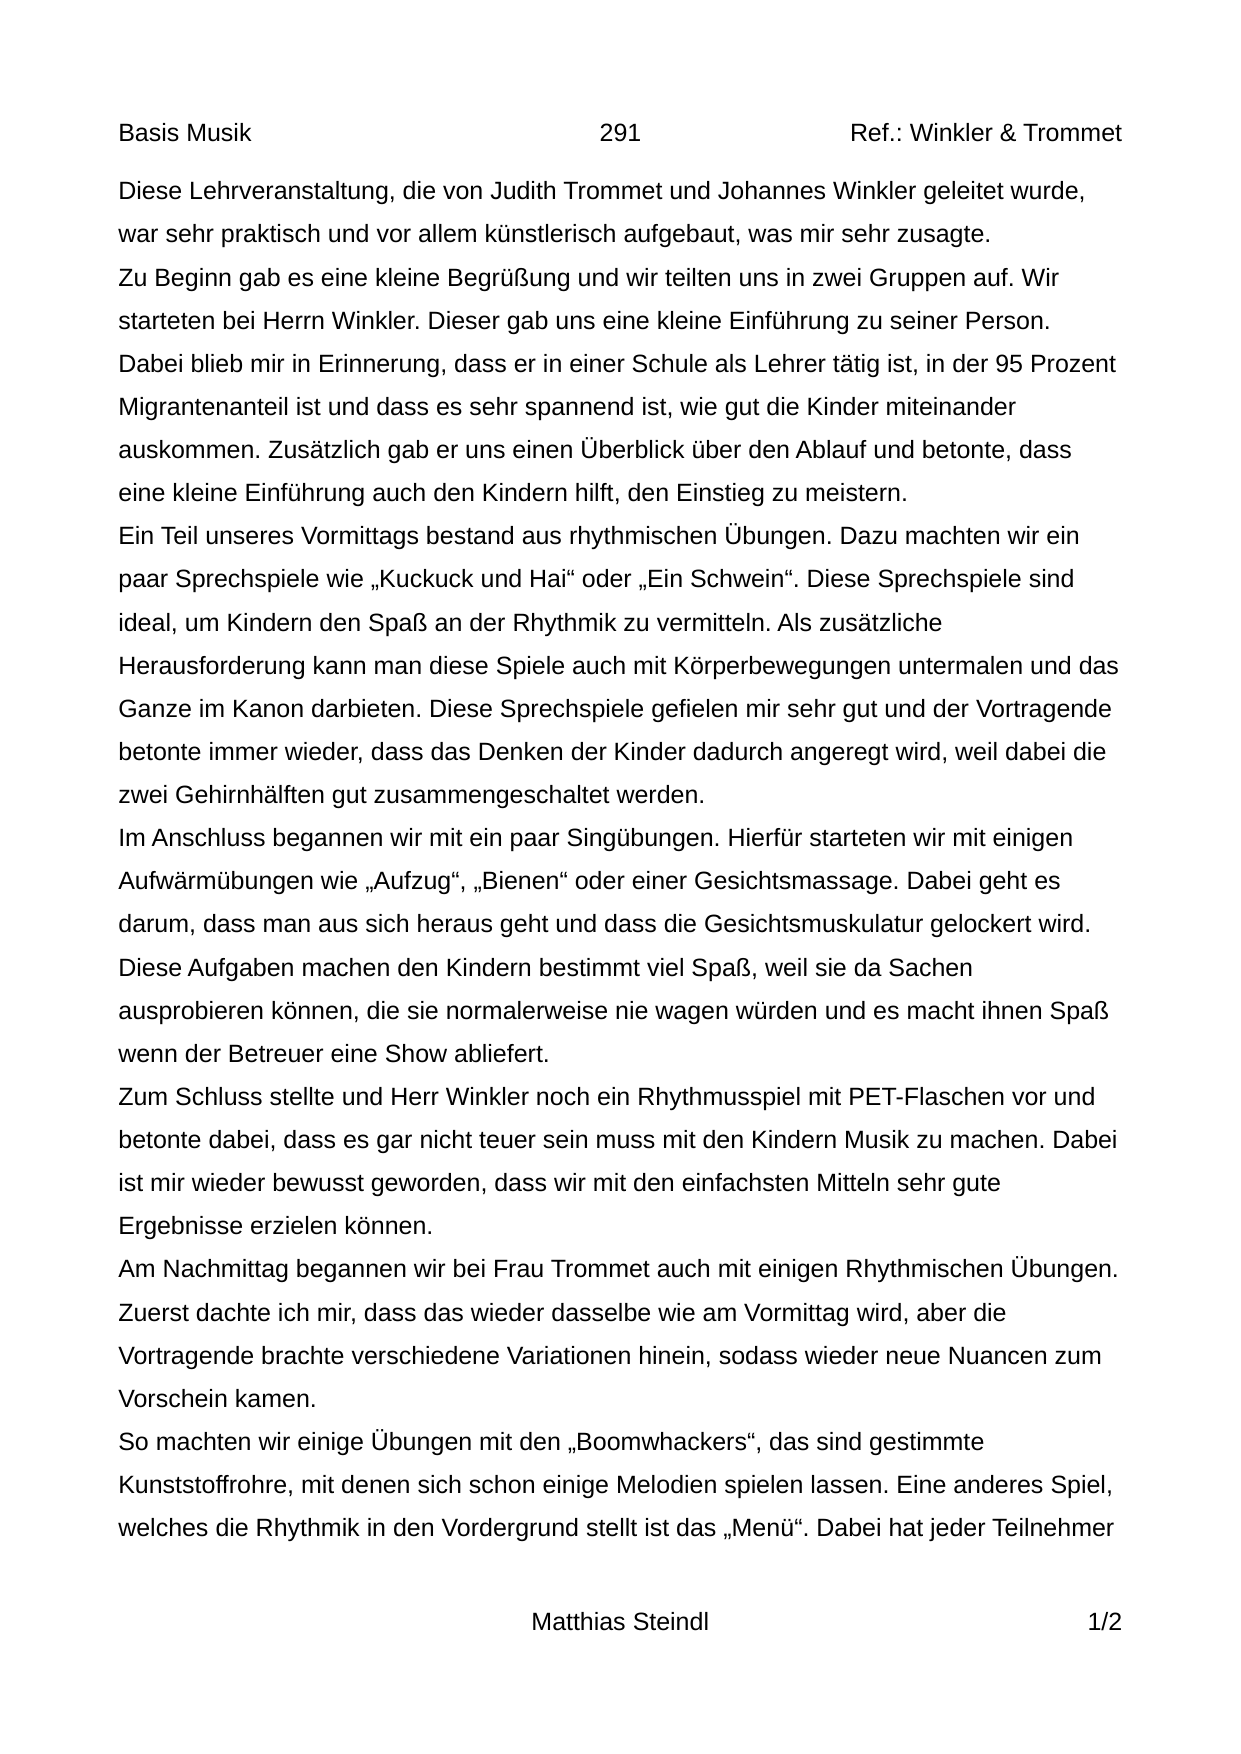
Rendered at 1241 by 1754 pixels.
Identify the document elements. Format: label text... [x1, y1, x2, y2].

text Zum Schluss stellte und Herr Winkler noch ein Rhythmusspiel mit PET-Flaschen vor und betonte dabei, dass es gar nicht teuer sein muss mit den Kindern Musik zu machen. Dabei ist mir wieder bewusst geworden, dass wir mit den einfachsten Mitteln sehr gute Ergebnisse erzielen können. [118, 1082, 1122, 1240]
text Am Nachmittag begannen wir bei Frau Trommet auch mit einigen Rhythmischen Übungen. Zuerst dachte ich mir, dass das wieder dasselbe wie am Vormittag wird, aber die Vortragende brachte verschiedene Variationen hinein, sodass wieder neue Nuancen zum Vorschein kamen. [118, 1254, 1122, 1413]
text Im Anschluss begannen wir mit ein paar Singübungen. Hierfür starteten wir mit einigen Aufwärmübungen wie „Aufzug“, „Bienen“ oder einer Gesichtsmassage. Dabei geht es darum, dass man aus sich heraus geht und dass die Gesichtsmuskulatur gelockert wird. Diese Aufgaben machen den Kindern bestimmt viel Spaß, weil sie da Sachen ausprobieren können, die sie normalerweise nie wagen würden und es macht ihnen Spaß wenn der Betreuer eine Show abliefert. [118, 823, 1122, 1068]
text Ein Teil unseres Vormittags bestand aus rhythmischen Übungen. Dazu machten wir ein paar Sprechspiele wie „Kuckuck und Hai“ oder „Ein Schwein“. Diese Sprechspiele sind ideal, um Kindern den Spaß an der Rhythmik zu vermitteln. Als zusätzliche Herausforderung kann man diese Spiele auch mit Körperbewegungen untermalen und das Ganze im Kanon darbieten. Diese Sprechspiele gefielen mir sehr gut und der Vortragende betonte immer wieder, dass das Denken der Kinder dadurch angeregt wird, weil dabei die zwei Gehirnhälften gut zusammengeschaltet werden. [118, 521, 1122, 809]
text Zu Beginn gab es eine kleine Begrüßung und wir teilten uns in zwei Gruppen auf. Wir starteten bei Herrn Winkler. Dieser gab uns eine kleine Einführung zu seiner Person. Dabei blieb mir in Erinnerung, dass er in einer Schule als Lehrer tätig ist, in der 95 Prozent Migrantenanteil ist und dass es sehr spannend ist, wie gut die Kinder miteinander auskommen. Zusätzlich gab er uns einen Überblick über den Ablauf und betonte, dass eine kleine Einführung auch den Kindern hilft, den Einstieg zu meistern. [118, 263, 1122, 507]
text Diese Lehrveranstaltung, die von Judith Trommet und Johannes Winkler geleitet wurde, war sehr praktisch und vor allem künstlerisch aufgebaut, was mir sehr zusagte. [118, 176, 1122, 248]
text So machten wir einige Übungen mit den „Boomwhackers“, das sind gestimmte Kunststoffrohre, mit denen sich schon einige Melodien spielen lassen. Eine anderes Spiel, welches die Rhythmik in den Vordergrund stellt ist das „Menü“. Dabei hat jeder Teilnehmer [118, 1427, 1122, 1542]
